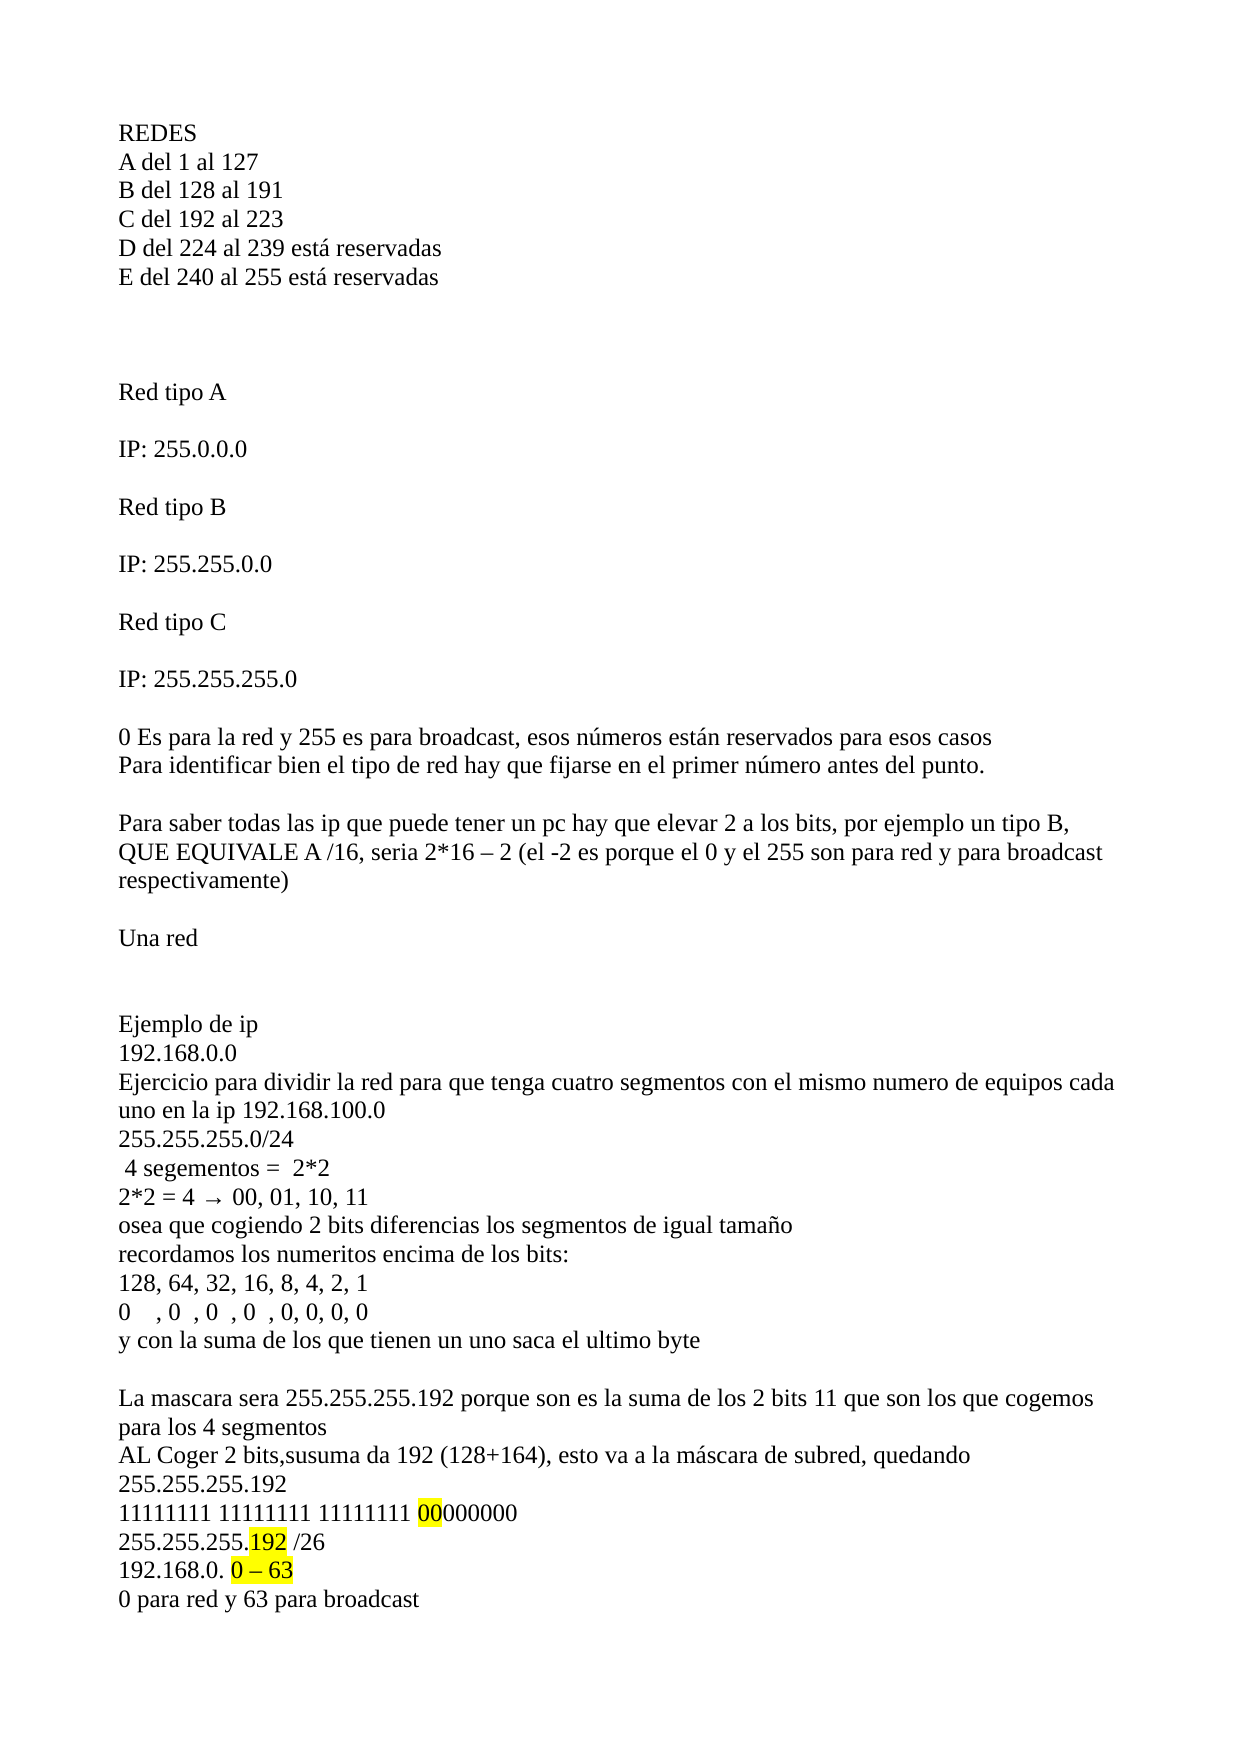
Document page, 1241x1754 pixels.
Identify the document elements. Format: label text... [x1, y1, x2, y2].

text IP: 255.0.0.0 [118, 434, 1122, 463]
text D del 224 al 239 está reservadas [118, 233, 1122, 262]
text Ejercicio para dividir la red para que tenga cuatro segmentos con el mismo numero de equipos cada uno en la ip 192.168.100.0 [118, 1067, 1122, 1124]
text 11111111 11111111 11111111 00000000 [118, 1498, 1122, 1527]
text B del 128 al 191 [118, 176, 1122, 204]
text 4 segementos = 2*2 [118, 1153, 1122, 1182]
text AL Coger 2 bits,susuma da 192 (128+164), esto va a la máscara de subred, quedando 255.255.255.192 [118, 1441, 1122, 1498]
text 192.168.0. 0 – 63 [118, 1556, 1122, 1584]
text 0 para red y 63 para broadcast [118, 1584, 1122, 1613]
text 128, 64, 32, 16, 8, 4, 2, 1 [118, 1268, 1122, 1297]
text 0 Es para la red y 255 es para broadcast, esos números están reservados para esos casos [118, 722, 1122, 751]
text Ejemplo de ip [118, 1009, 1122, 1038]
text La mascara sera 255.255.255.192 porque son es la suma de los 2 bits 11 que son los que cogemos para los 4 segmentos [118, 1383, 1122, 1441]
text Red tipo A [118, 377, 1122, 406]
text osea que cogiendo 2 bits diferencias los segmentos de igual tamaño [118, 1211, 1122, 1239]
text y con la suma de los que tienen un uno saca el ultimo byte [118, 1326, 1122, 1354]
text A del 1 al 127 [118, 147, 1122, 176]
text E del 240 al 255 está reservadas [118, 262, 1122, 291]
text Una red [118, 923, 1122, 952]
text Red tipo B [118, 492, 1122, 521]
text 192.168.0.0 [118, 1038, 1122, 1067]
text Para saber todas las ip que puede tener un pc hay que elevar 2 a los bits, por ejemplo un tipo B, QUE EQUIVALE A /16, seria 2*16 – 2 (el -2 es porque el 0 y el 255 son para red y para broadcast respectivamente) [118, 808, 1122, 894]
text 0 , 0 , 0 , 0 , 0, 0, 0, 0 [118, 1297, 1122, 1326]
text Para identificar bien el tipo de red hay que fijarse en el primer número antes del punto. [118, 751, 1122, 779]
text C del 192 al 223 [118, 204, 1122, 233]
text Red tipo C [118, 607, 1122, 636]
text REDES [118, 118, 1122, 147]
text IP: 255.255.0.0 [118, 549, 1122, 578]
text recordamos los numeritos encima de los bits: [118, 1239, 1122, 1268]
text 2*2 = 4 → 00, 01, 10, 11 [118, 1182, 1122, 1211]
text IP: 255.255.255.0 [118, 664, 1122, 693]
text 255.255.255.0/24 [118, 1124, 1122, 1153]
text 255.255.255.192 /26 [118, 1527, 1122, 1556]
